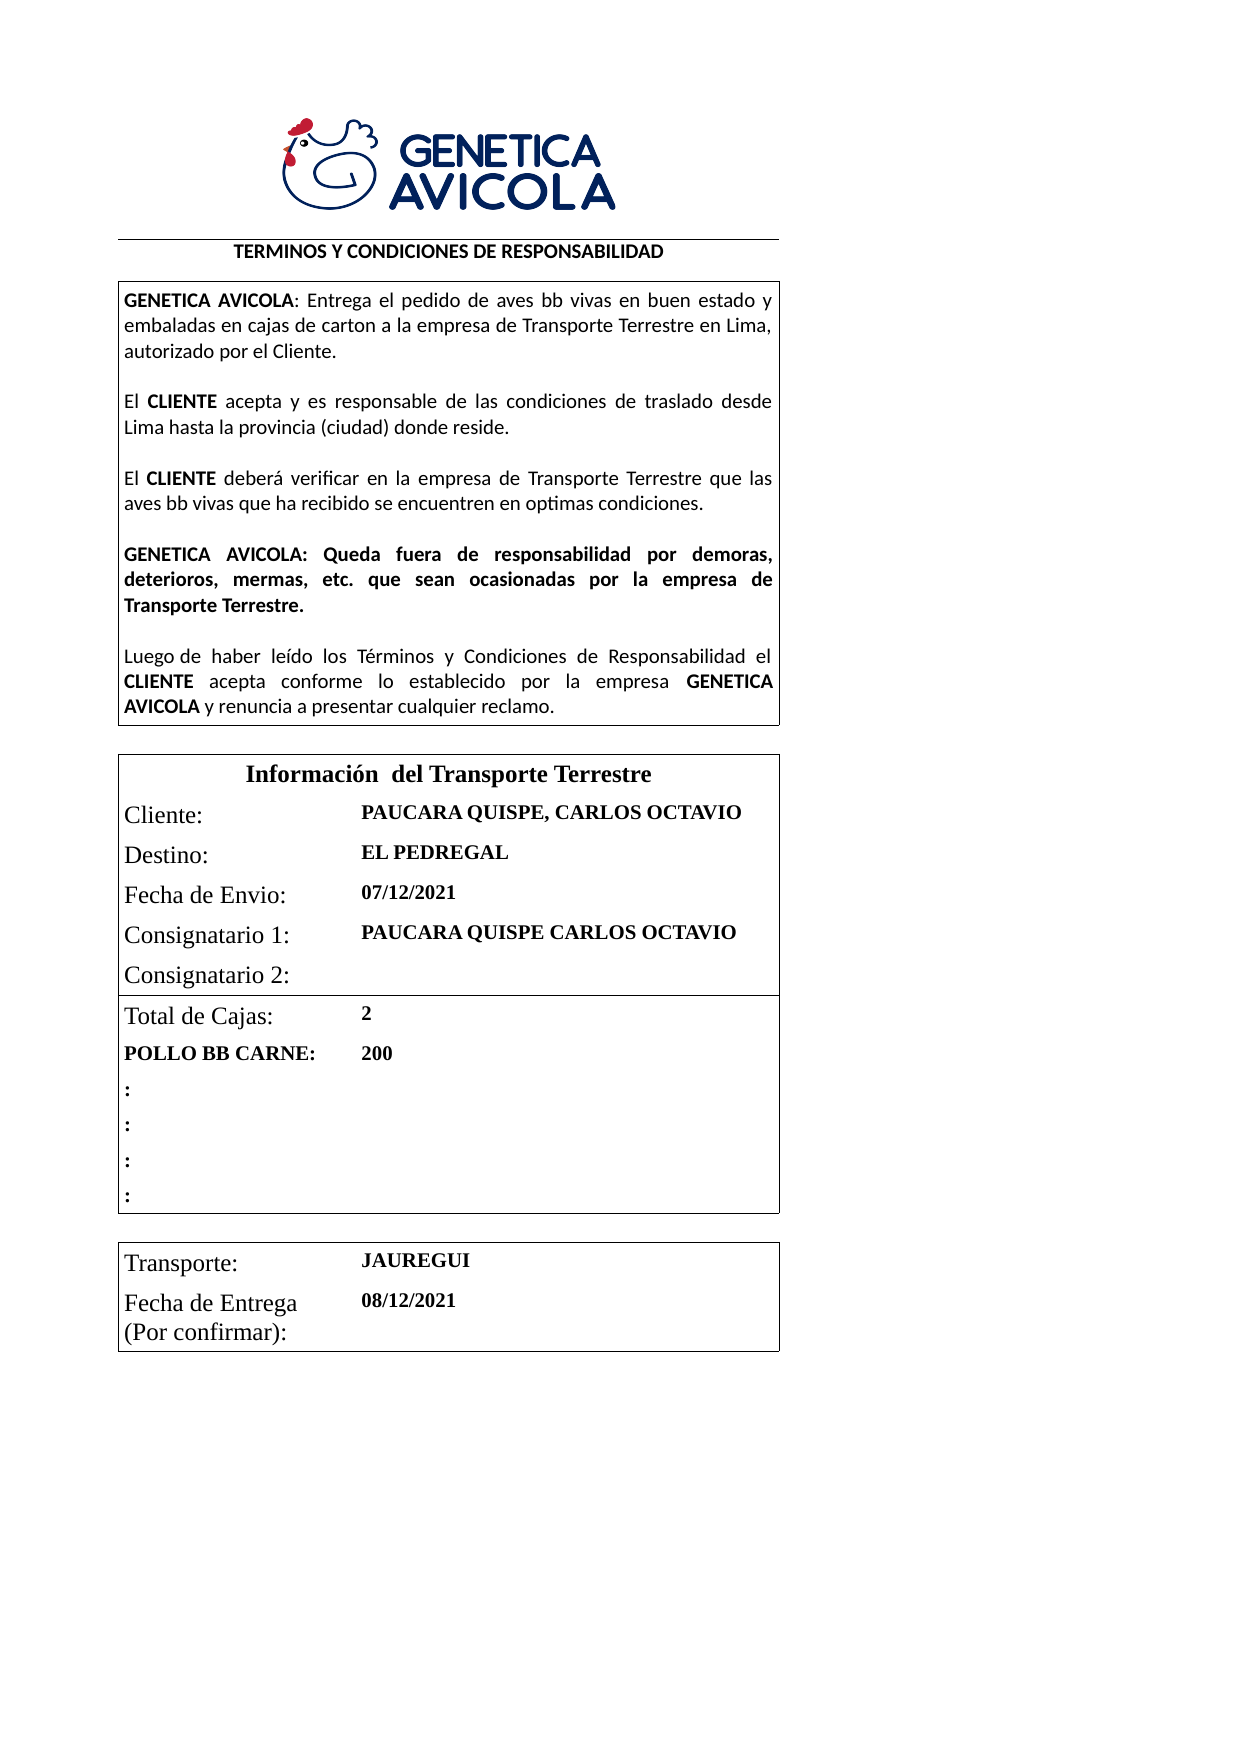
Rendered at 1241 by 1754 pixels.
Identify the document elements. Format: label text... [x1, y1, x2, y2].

table_cell : [119, 1178, 356, 1213]
table_cell GENETICA AVICOLA: Entrega el pedido de aves bb vivas en buen estado y embaladas en cajas de carton a la empresa de Transporte Terrestre en Lima, autorizado por el Cliente. El CLIENTE acepta y es responsable de las condiciones de traslado desde Lima hasta la provincia (ciudad) donde reside. El CLIENTE deberá verificar en la empresa de Transporte Terrestre que las aves bb vivas que ha recibido se encuentren en optimas condiciones. GENETICA AVICOLA: Queda fuera de responsabilidad por demoras, deterioros, mermas, etc. que sean ocasionadas por la empresa de Transporte Terrestre. Luego de haber leído los Términos y Condiciones de Responsabilidad el CLIENTE acepta conforme lo establecido por la empresa GENETICA AVICOLA y renuncia a presentar cualquier reclamo. [119, 282, 779, 725]
table_cell [118, 1214, 356, 1242]
table_cell POLLO BB CARNE: [119, 1035, 356, 1071]
table_cell [356, 1071, 779, 1106]
table_cell Fecha de Entrega (Por confirmar): [119, 1282, 356, 1351]
table_cell 07/12/2021 [356, 874, 779, 914]
table_cell [356, 1142, 779, 1177]
table_cell [356, 955, 779, 995]
table_cell Destino: [119, 834, 356, 874]
table_cell [356, 1106, 779, 1142]
table_cell Consignatario 1: [119, 915, 356, 955]
table_cell 08/12/2021 [356, 1282, 779, 1351]
table_cell : [119, 1106, 356, 1142]
table_cell PAUCARA QUISPE CARLOS OCTAVIO [356, 915, 779, 955]
table_cell : [119, 1071, 356, 1106]
table_header TERMINOS Y CONDICIONES DE RESPONSABILIDAD [118, 240, 779, 281]
table_header Información del Transporte Terrestre [119, 755, 779, 794]
table_cell Consignatario 2: [119, 955, 356, 995]
table_cell Cliente: [119, 794, 356, 834]
table_cell Fecha de Envio: [119, 874, 356, 914]
table_cell [356, 1178, 779, 1213]
table_cell JAUREGUI [356, 1243, 779, 1282]
table_cell PAUCARA QUISPE, CARLOS OCTAVIO [356, 794, 779, 834]
table_cell [356, 1214, 779, 1242]
table_cell Total de Cajas: [119, 996, 356, 1035]
table_cell 200 [356, 1035, 779, 1071]
table_cell Transporte: [119, 1243, 356, 1282]
table_cell 2 [356, 996, 779, 1035]
table_cell : [119, 1142, 356, 1177]
table_cell EL PEDREGAL [356, 834, 779, 874]
picture [282, 118, 616, 210]
